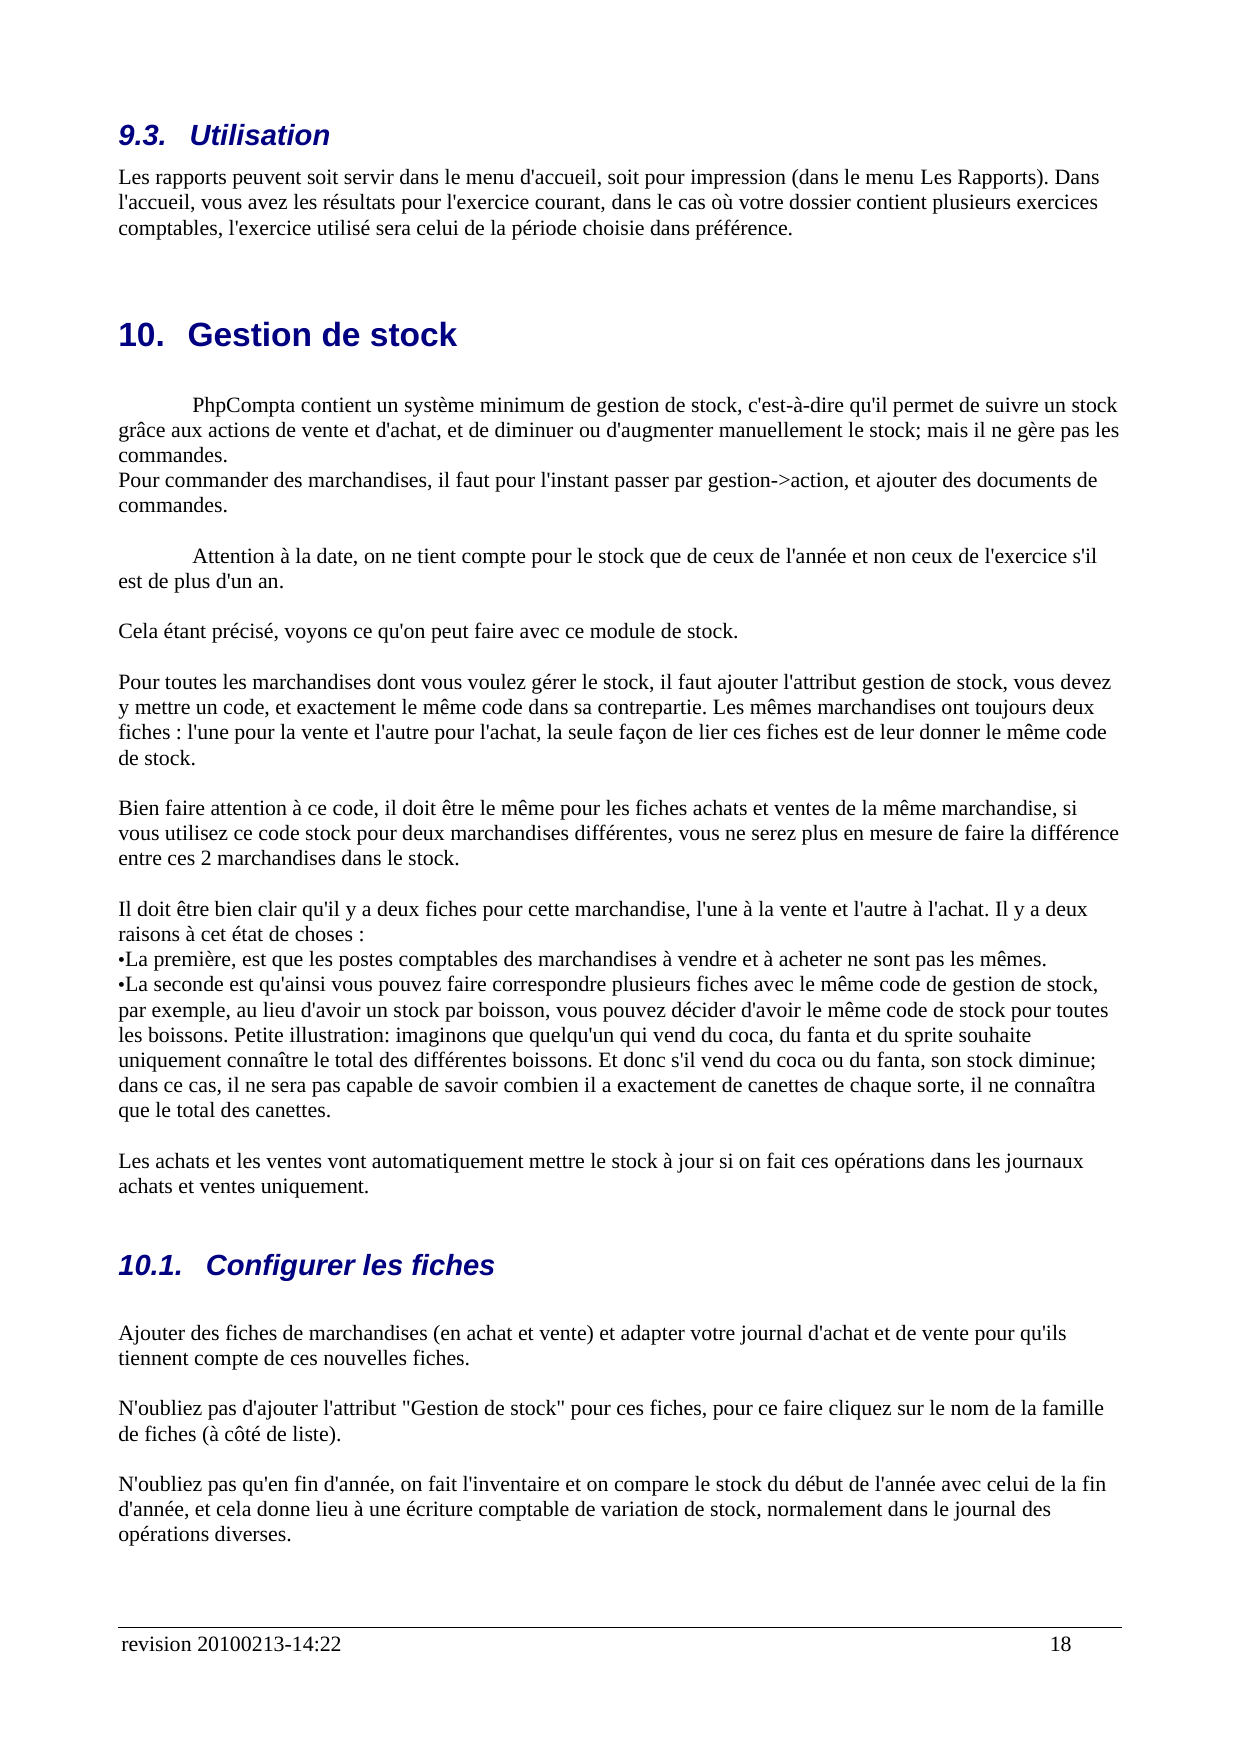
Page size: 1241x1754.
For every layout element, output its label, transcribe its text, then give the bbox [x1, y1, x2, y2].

list La première, est que les postes comptables des marchandises à vendre et à acheter ne sont pas les mêmes. [118, 946, 1122, 971]
text Il doit être bien clair qu'il y a deux fiches pour cette marchandise, l'une à la vente et l'autre à l'achat. Il y a deux raisons à cet état de choses : [118, 896, 1122, 946]
subtitle Utilisation [118, 118, 1122, 152]
text N'oubliez pas d'ajouter l'attribut "Gestion de stock" pour ces fiches, pour ce faire cliquez sur le nom de la famille de fiches (à côté de liste). [118, 1395, 1122, 1446]
subtitle Gestion de stock [118, 315, 1122, 354]
text Les achats et les ventes vont automatiquement mettre le stock à jour si on fait ces opérations dans les journaux achats et ventes uniquement. [118, 1148, 1122, 1198]
text Pour toutes les marchandises dont vous voulez gérer le stock, il faut ajouter l'attribut gestion de stock, vous devez y mettre un code, et exactement le même code dans sa contrepartie. Les mêmes marchandises ont toujours deux fiches : l'une pour la vente et l'autre pour l'achat, la seule façon de lier ces fiches est de leur donner le même code de stock. [118, 669, 1122, 770]
list La seconde est qu'ainsi vous pouvez faire correspondre plusieurs fiches avec le même code de gestion de stock, par exemple, au lieu d'avoir un stock par boisson, vous pouvez décider d'avoir le même code de stock pour toutes les boissons. Petite illustration: imaginons que quelqu'un qui vend du coca, du fanta et du sprite souhaite uniquement connaître le total des différentes boissons. Et donc s'il vend du coca ou du fanta, son stock diminue; dans ce cas, il ne sera pas capable de savoir combien il a exactement de canettes de chaque sorte, il ne connaîtra que le total des canettes. [118, 971, 1122, 1123]
subtitle Configurer les fiches [118, 1248, 1122, 1282]
text Les rapports peuvent soit servir dans le menu d'accueil, soit pour impression (dans le menu Les Rapports). Dans l'accueil, vous avez les résultats pour l'exercice courant, dans le cas où votre dossier contient plusieurs exercices comptables, l'exercice utilisé sera celui de la période choisie dans préférence. [118, 164, 1122, 240]
text Bien faire attention à ce code, il doit être le même pour les fiches achats et ventes de la même marchandise, si vous utilisez ce code stock pour deux marchandises différentes, vous ne serez plus en mesure de faire la différence entre ces 2 marchandises dans le stock. [118, 795, 1122, 871]
text Cela étant précisé, voyons ce qu'on peut faire avec ce module de stock. [118, 618, 1122, 644]
text Attention à la date, on ne tient compte pour le stock que de ceux de l'année et non ceux de l'exercice s'il est de plus d'un an. [118, 543, 1122, 593]
text PhpCompta contient un système minimum de gestion de stock, c'est-à-dire qu'il permet de suivre un stock grâce aux actions de vente et d'achat, et de diminuer ou d'augmenter manuellement le stock; mais il ne gère pas les commandes. [118, 392, 1122, 467]
text Ajouter des fiches de marchandises (en achat et vente) et adapter votre journal d'achat et de vente pour qu'ils tiennent compte de ces nouvelles fiches. [118, 1320, 1122, 1370]
text Pour commander des marchandises, il faut pour l'instant passer par gestion->action, et ajouter des documents de commandes. [118, 467, 1122, 518]
text N'oubliez pas qu'en fin d'année, on fait l'inventaire et on compare le stock du début de l'année avec celui de la fin d'année, et cela donne lieu à une écriture comptable de variation de stock, normalement dans le journal des opérations diverses. [118, 1471, 1122, 1547]
